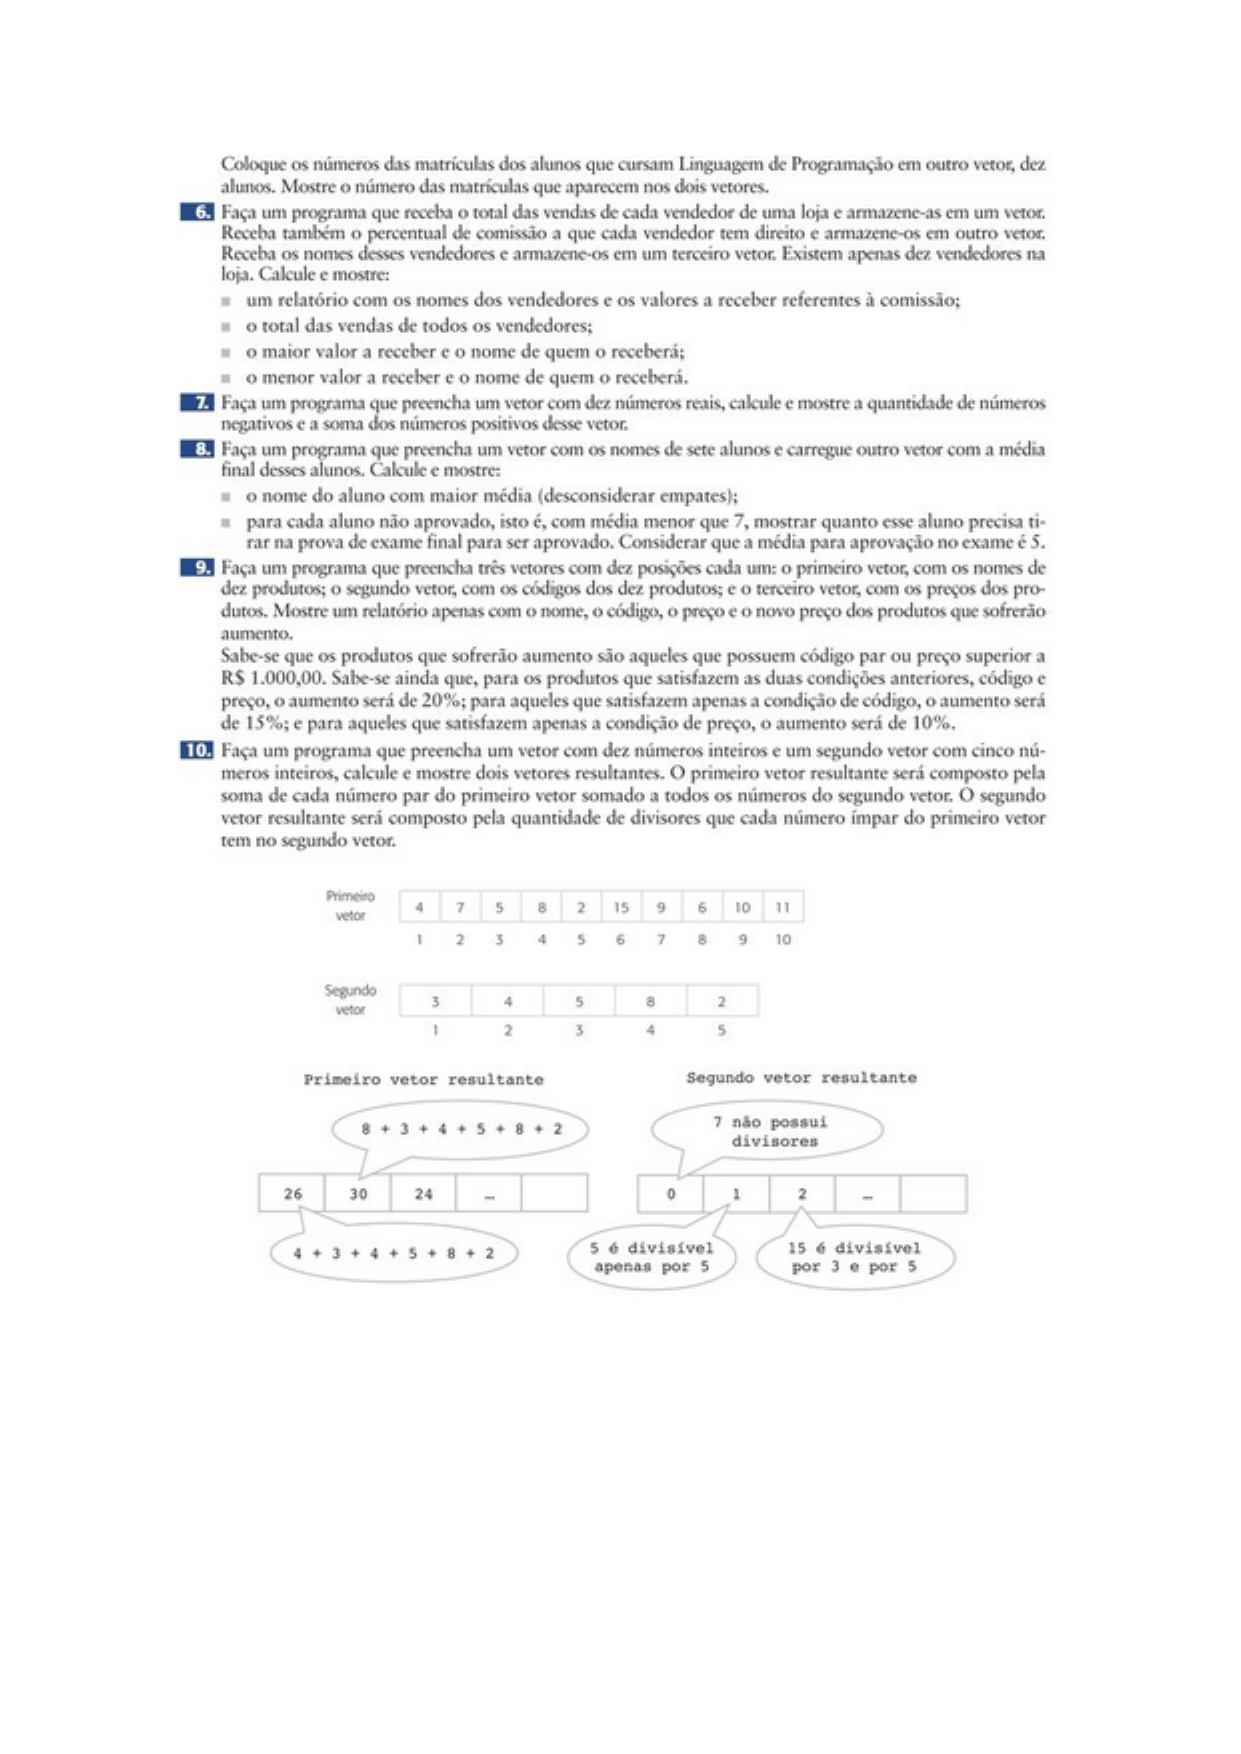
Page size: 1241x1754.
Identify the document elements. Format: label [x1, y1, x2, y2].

picture [177, 147, 1073, 1303]
